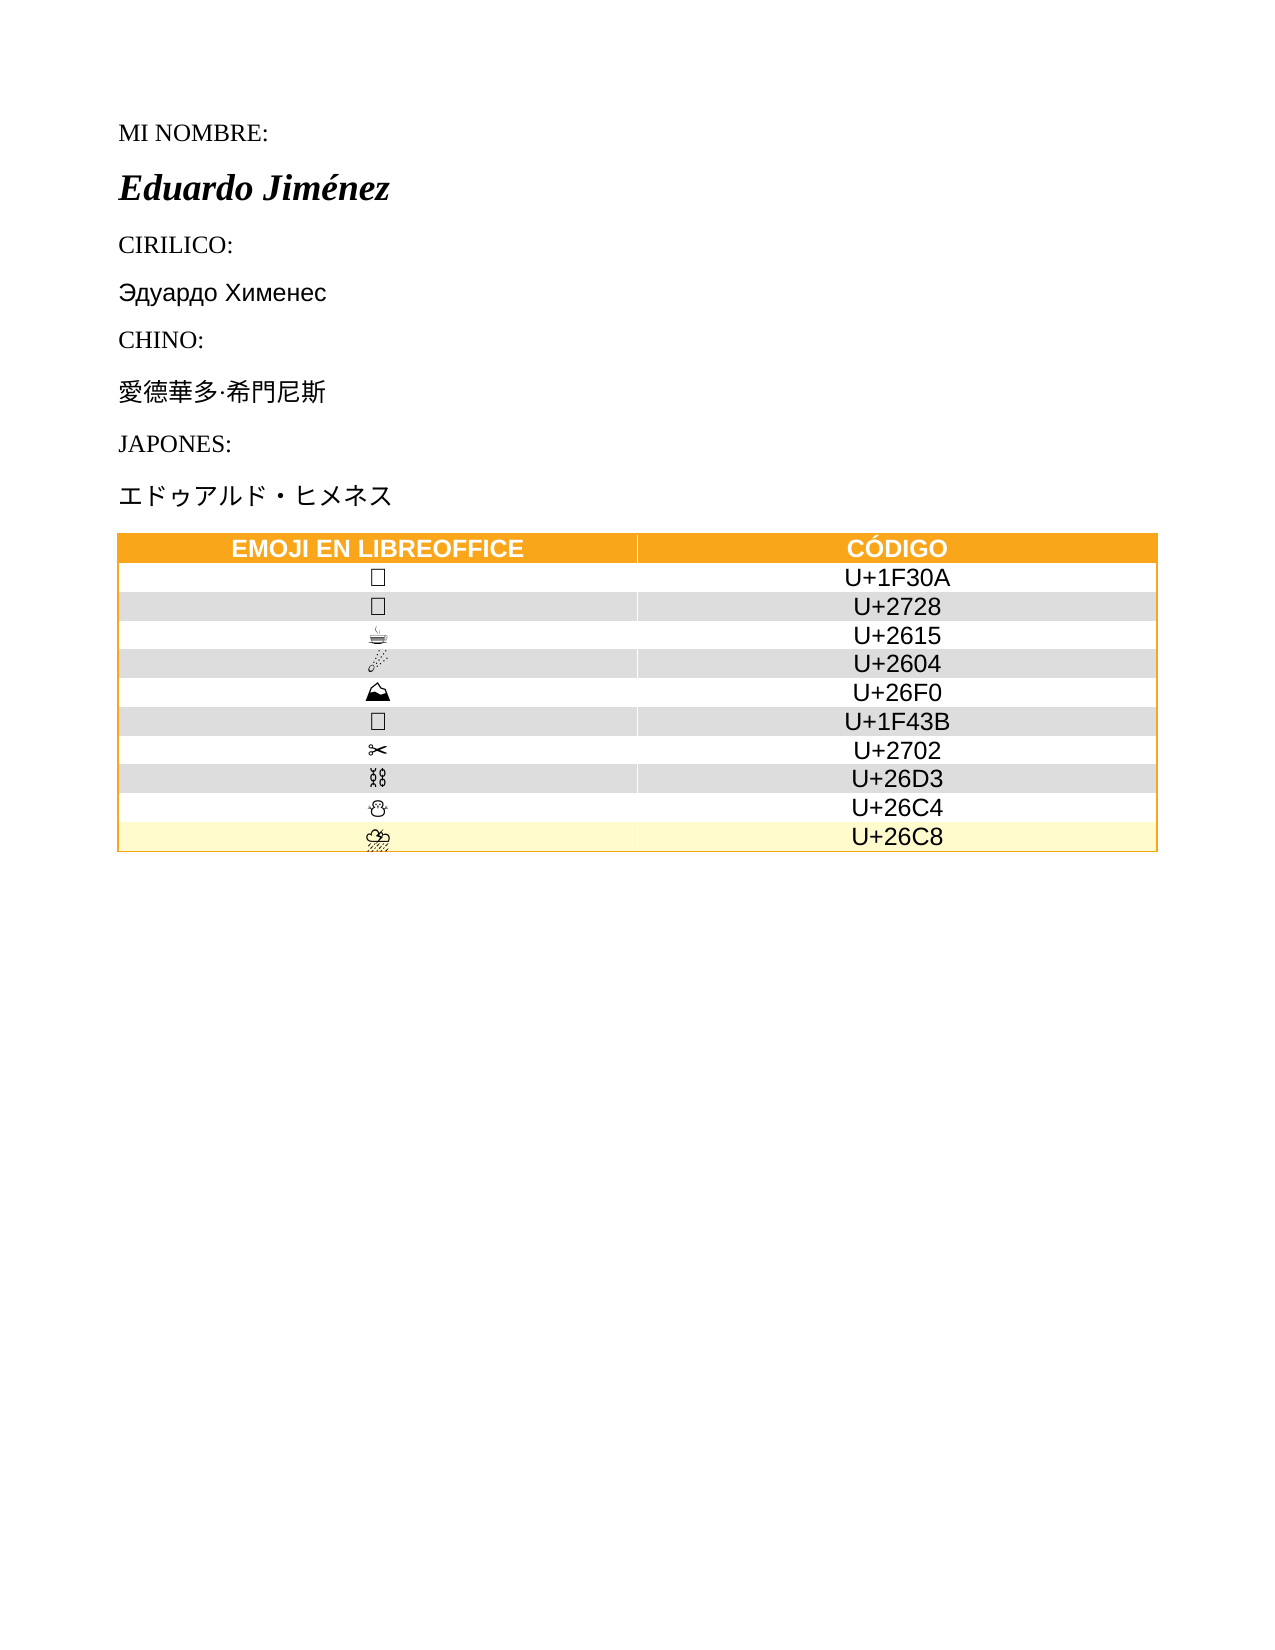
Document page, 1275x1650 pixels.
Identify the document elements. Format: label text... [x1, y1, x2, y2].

table_cell 🌊 [119, 563, 637, 592]
table_header CÓDIGO [638, 535, 1156, 563]
table_cell U+2604 [638, 649, 1156, 678]
table_cell U+26C4 [638, 793, 1156, 822]
text Eduardo Jiménez [118, 166, 1157, 209]
table_cell ⛈ [119, 822, 637, 851]
table_cell ☕ [119, 621, 637, 649]
text CIRILICO: [118, 230, 1157, 259]
table_cell U+1F30A [638, 563, 1156, 592]
table_cell ⛄ [119, 793, 637, 822]
table_cell 🐻 [119, 707, 637, 736]
table_cell U+26D3 [638, 764, 1156, 793]
text CHINO: [118, 325, 1157, 354]
table_cell U+1F43B [638, 707, 1156, 736]
text エドゥアルド・ヒメネス [118, 477, 1157, 513]
table_cell ⛰ [119, 678, 637, 707]
table_header EMOJI EN LIBREOFFICE [119, 535, 637, 563]
table_cell U+2702 [638, 736, 1156, 764]
table_cell U+2615 [638, 621, 1156, 649]
table_cell U+2728 [638, 592, 1156, 621]
text Эдуардо Хименес [118, 277, 1157, 306]
table_cell ✨ [119, 592, 637, 621]
text 愛德華多·希門尼斯 [118, 373, 1157, 409]
table_cell ⛓ [119, 764, 637, 793]
text JAPONES: [118, 429, 1157, 458]
table_cell ☄ [119, 649, 637, 678]
table_cell ✂ [119, 736, 637, 764]
text MI NOMBRE: [118, 118, 1157, 147]
table_cell U+26F0 [638, 678, 1156, 707]
table_cell U+26C8 [638, 822, 1156, 851]
